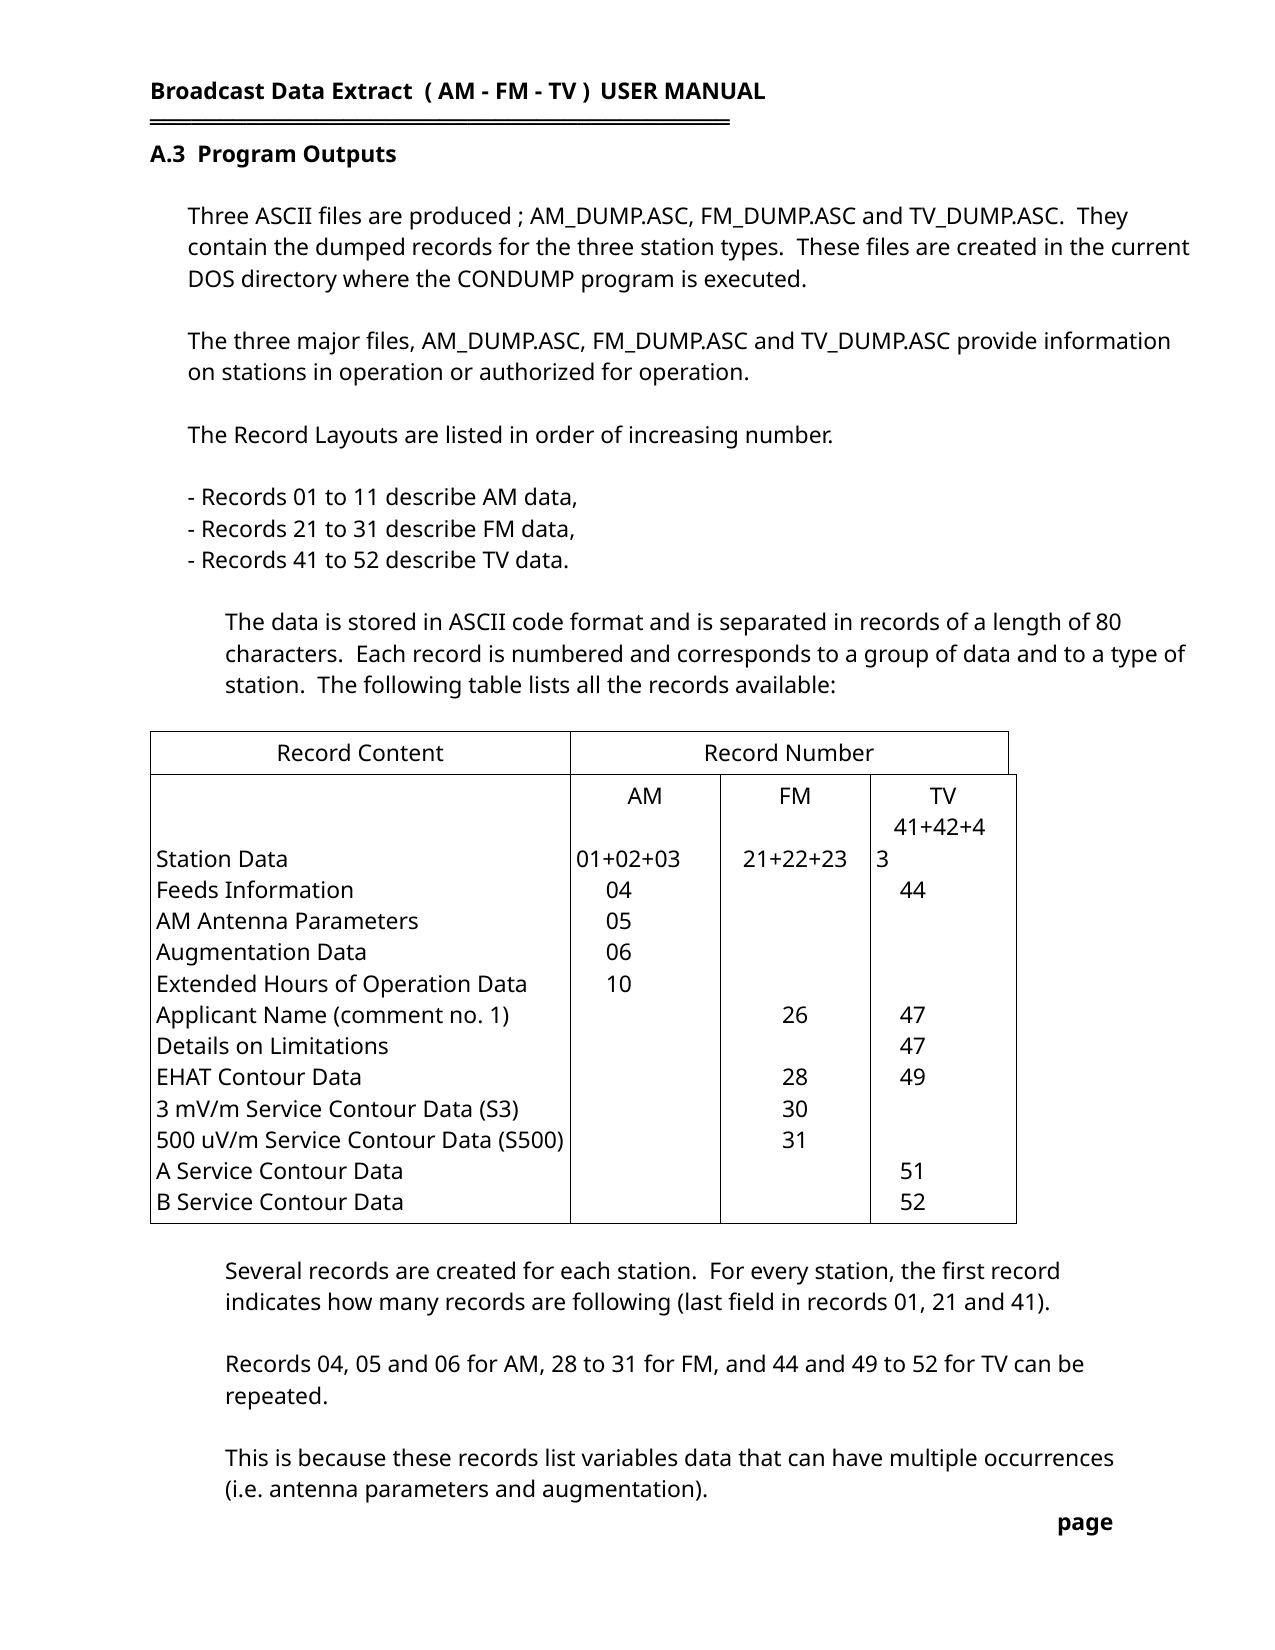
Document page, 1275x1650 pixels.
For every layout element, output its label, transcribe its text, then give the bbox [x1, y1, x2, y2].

table_header FM 21+22+23 26 28 30 31 [721, 775, 870, 1223]
text A.3 Program Outputs [150, 137, 1200, 169]
table_header Station Data Feeds Information AM Antenna Parameters Augmentation Data Extended Hours of Operation Data Applicant Name (comment no. 1) Details on Limitations EHAT Contour Data 3 mV/m Service Contour Data (S3) 500 uV/m Service Contour Data (S500) A Service Contour Data B Service Contour Data [151, 775, 570, 1223]
text The Record Layouts are listed in order of increasing number. [187, 419, 1200, 450]
text Several records are created for each station. For every station, the first record indicates how many records are following (last field in records 01, 21 and 41). [225, 1254, 1125, 1317]
text Three ASCII files are produced ; AM_DUMP.ASC, FM_DUMP.ASC and TV_DUMP.ASC. They contain the dumped records for the three station types. These files are created in the current DOS directory where the CONDUMP program is executed. [187, 200, 1200, 294]
table_header TV 41+42+4 3 44 47 47 49 51 52 [871, 775, 1016, 1223]
text - Records 41 to 52 describe TV data. [150, 544, 1200, 575]
text This is because these records list variables data that can have multiple occurrences (i.e. antenna parameters and augmentation). [225, 1442, 1125, 1504]
table_header AM 01+02+03 04 05 06 10 [571, 775, 720, 1223]
text The data is stored in ASCII code format and is separated in records of a length of 80 characters. Each record is numbered and corresponds to a group of data and to a type of station. The following table lists all the records available: [225, 606, 1200, 700]
text Records 04, 05 and 06 for AM, 28 to 31 for FM, and 44 and 49 to 52 for TV can be repeated. [225, 1348, 1125, 1411]
text - Records 21 to 31 describe FM data, [150, 512, 1200, 544]
table_header Record Content [151, 732, 570, 774]
text - Records 01 to 11 describe AM data, [150, 481, 1200, 512]
text The three major files, AM_DUMP.ASC, FM_DUMP.ASC and TV_DUMP.ASC provide information on stations in operation or authorized for operation. [187, 325, 1200, 387]
table_header Record Number [571, 732, 1008, 774]
